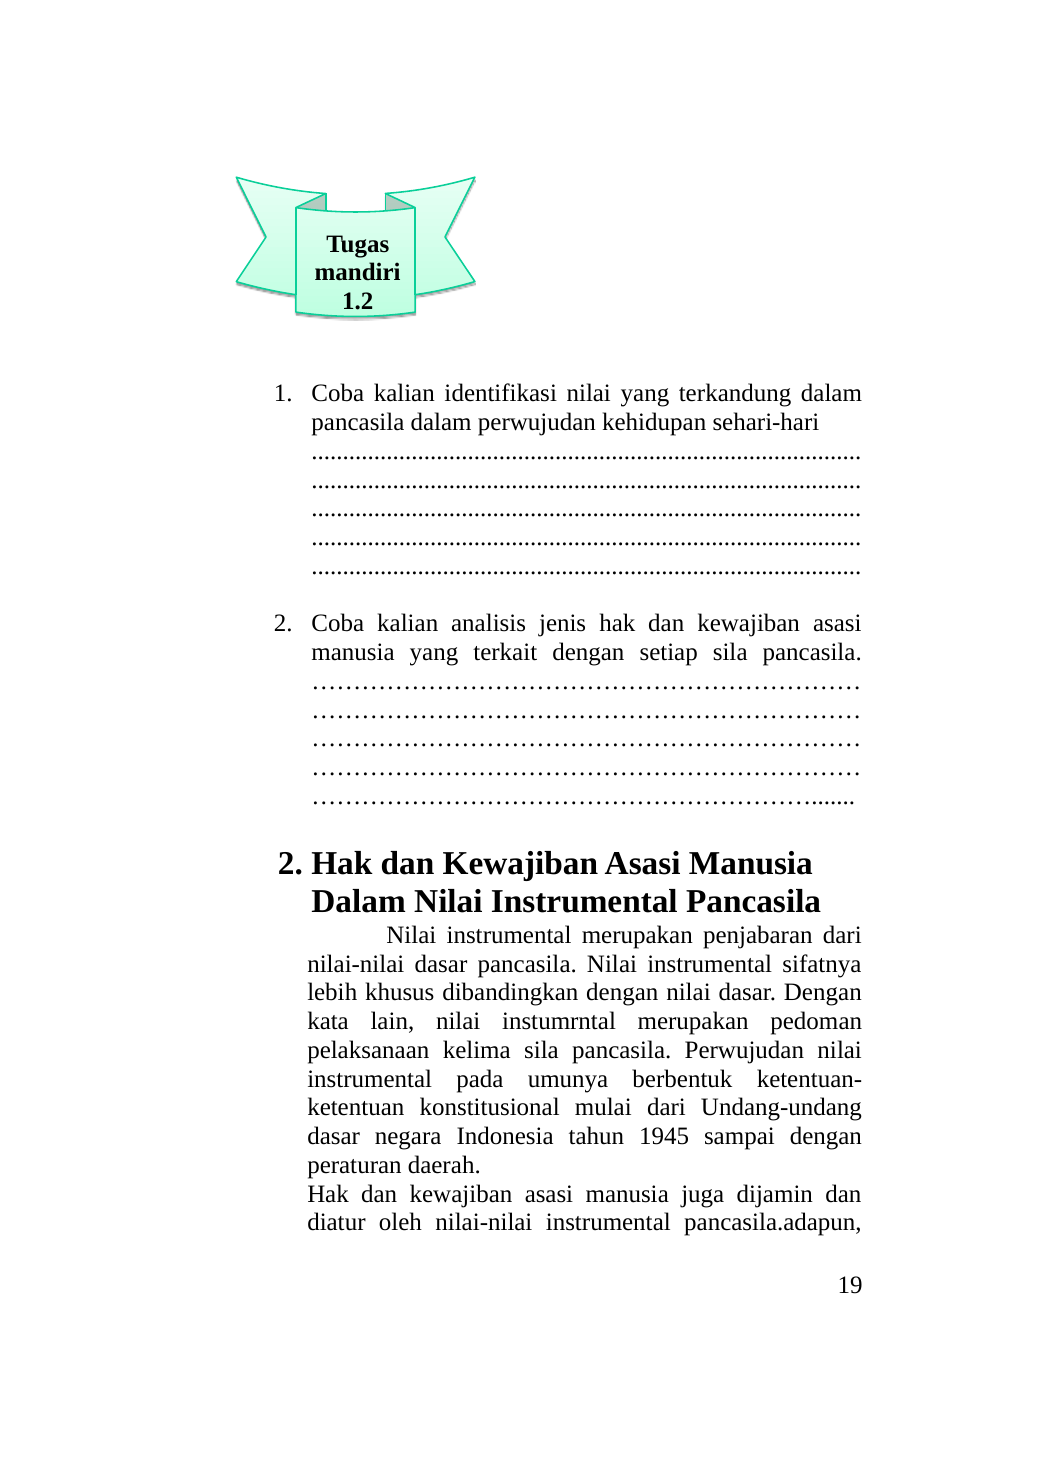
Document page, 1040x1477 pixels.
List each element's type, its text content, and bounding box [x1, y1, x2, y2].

text 2. Hak dan Kewajiban Asasi Manusia Dalam Nilai Instrumental Pancasila [278, 843, 862, 920]
text Tugas mandiri [307, 229, 408, 286]
list Coba kalian identifikasi nilai yang terkandung dalam pancasila dalam perwujudan kehidupan sehari-hari [274, 378, 862, 436]
text Nilai instrumental merupakan penjabaran dari nilai-nilai dasar pancasila. Nilai instrumental sifatnya lebih khusus dibandingkan dengan nilai dasar. Dengan kata lain, nilai instumrntal merupakan pedoman pelaksanaan kelima sila pancasila. Perwujudan nilai instrumental pada umunya berbentuk ketentuan-ketentuan konstitusional mulai dari Undang-undang dasar negara Indonesia tahun 1945 sampai dengan peraturan daerah. [307, 920, 862, 1179]
list Coba kalian analisis jenis hak dan kewajiban asasi manusia yang terkait dengan setiap sila pancasila.………………………………………………………………………………………………………………………………………………………………………………………………………………………………………………………………………………………………....... [274, 608, 862, 810]
list ........................................................................................................................................................................................................................................................................................................................................................................................................................................................ [274, 436, 862, 580]
text Hak dan kewajiban asasi manusia juga dijamin dan diatur oleh nilai-nilai instrumental pancasila.adapun, [307, 1179, 862, 1236]
text 1.2 [307, 286, 408, 311]
